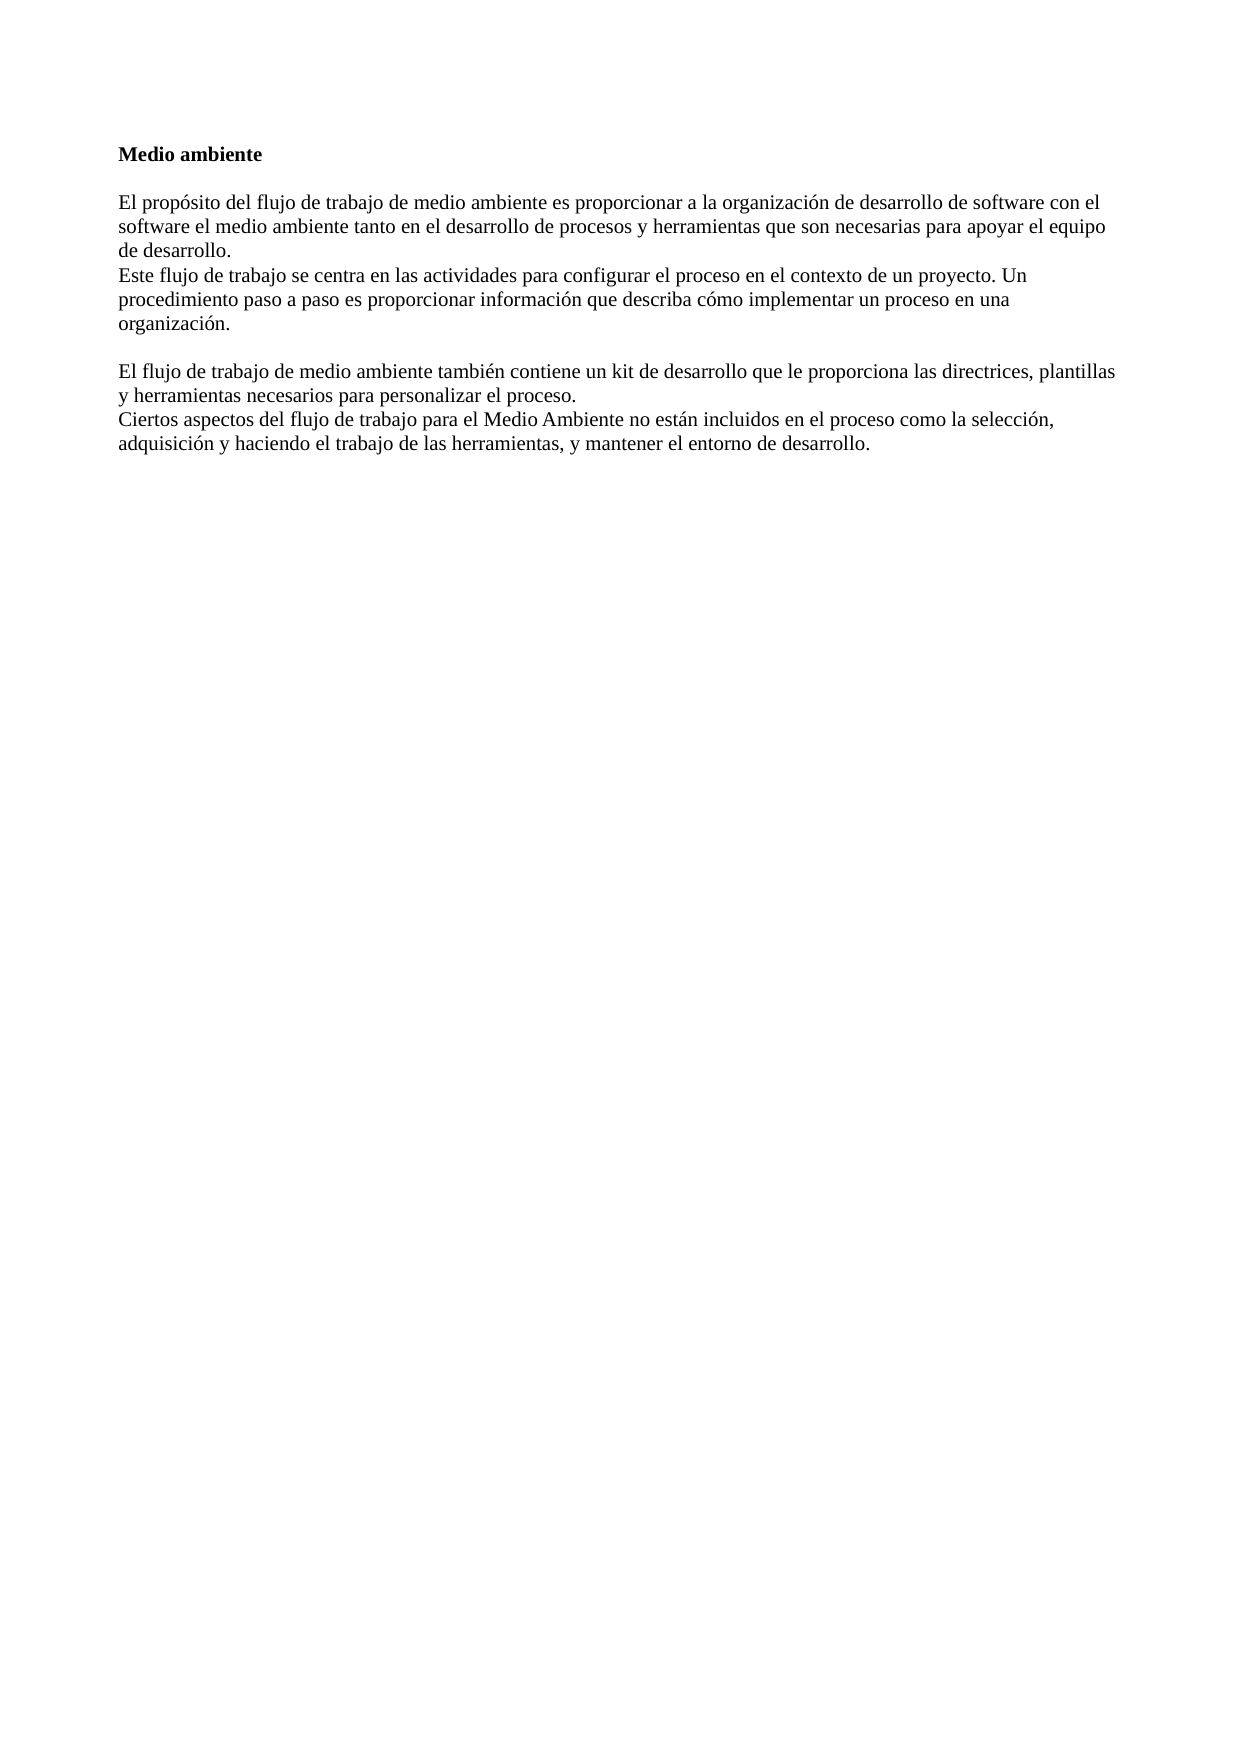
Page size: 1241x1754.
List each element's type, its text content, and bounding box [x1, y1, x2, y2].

text Ciertos aspectos del flujo de trabajo para el Medio Ambiente no están incluidos en el proceso como la selección, adquisición y haciendo el trabajo de las herramientas, y mantener el entorno de desarrollo. [118, 407, 1122, 455]
text Este flujo de trabajo se centra en las actividades para configurar el proceso en el contexto de un proyecto. Un procedimiento paso a paso es proporcionar información que describa cómo implementar un proceso en una organización. [118, 262, 1122, 335]
text El propósito del flujo de trabajo de medio ambiente es proporcionar a la organización de desarrollo de software con el software el medio ambiente tanto en el desarrollo de procesos y herramientas que son necesarias para apoyar el equipo de desarrollo. [118, 190, 1122, 262]
text El flujo de trabajo de medio ambiente también contiene un kit de desarrollo que le proporciona las directrices, plantillas y herramientas necesarios para personalizar el proceso. [118, 359, 1122, 407]
text Medio ambiente [118, 142, 1122, 166]
